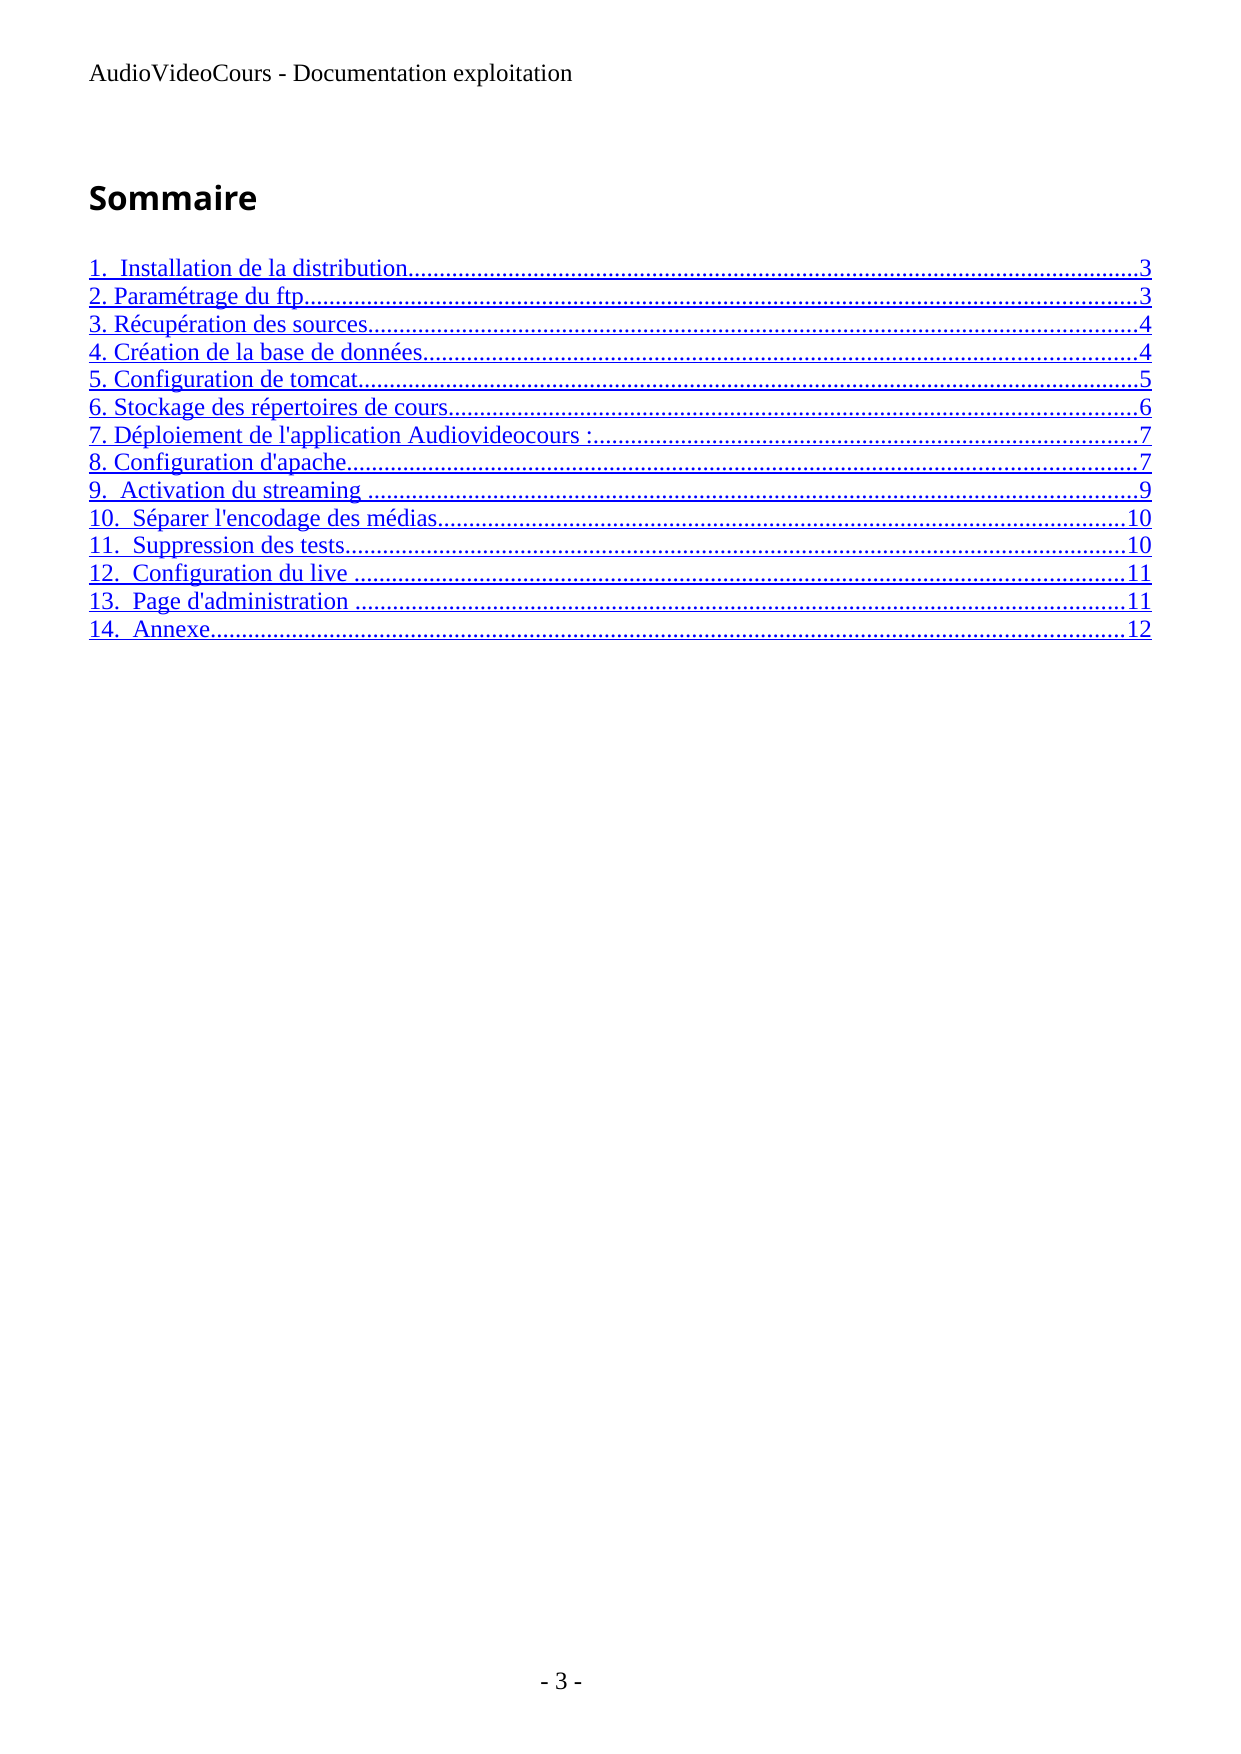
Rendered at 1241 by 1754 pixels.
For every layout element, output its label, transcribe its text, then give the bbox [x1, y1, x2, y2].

text 13. Page d'administration 11 [88, 587, 1152, 611]
text 5. Configuration de tomcat 5 [88, 365, 1152, 389]
text 7. Déploiement de l'application Audiovideocours : 7 [88, 421, 1152, 445]
text 12. Configuration du live 11 [88, 559, 1152, 583]
text 1. Installation de la distribution 3 [88, 254, 1152, 278]
text Sommaire [88, 175, 1152, 220]
text 9. Activation du streaming 9 [88, 476, 1152, 500]
text 6. Stockage des répertoires de cours 6 [88, 393, 1152, 417]
text 11. Suppression des tests 10 [88, 532, 1152, 556]
text 10. Séparer l'encodage des médias 10 [88, 504, 1152, 528]
text 14. Annexe 12 [88, 615, 1152, 639]
text 3. Récupération des sources 4 [88, 310, 1152, 334]
text 2. Paramétrage du ftp 3 [88, 282, 1152, 306]
text 4. Création de la base de données 4 [88, 338, 1152, 362]
text 8. Configuration d'apache 7 [88, 448, 1152, 472]
